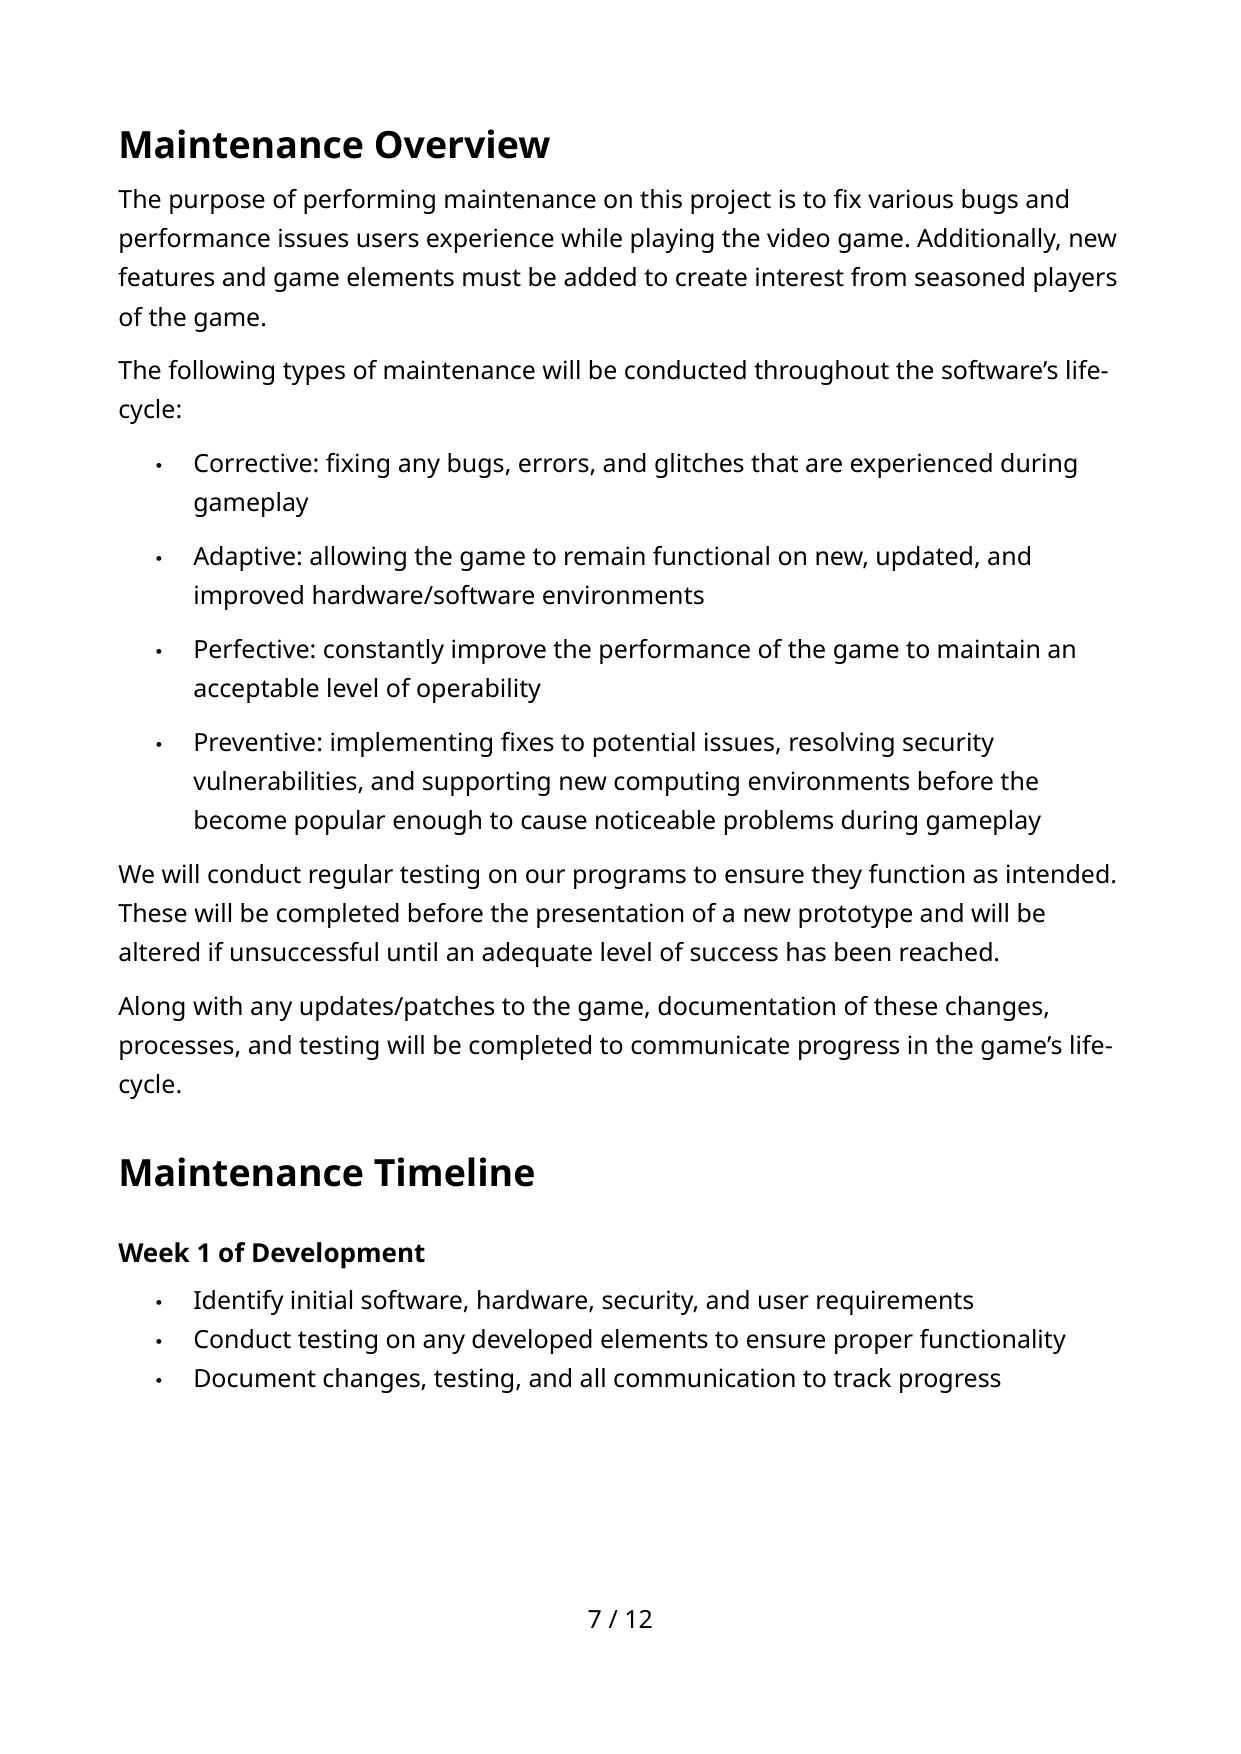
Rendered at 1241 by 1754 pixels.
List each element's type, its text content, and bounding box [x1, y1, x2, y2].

list Perfective: constantly improve the performance of the game to maintain an acceptable level of operability [156, 632, 1122, 705]
list Corrective: fixing any bugs, errors, and glitches that are experienced during gameplay [156, 446, 1122, 519]
text The following types of maintenance will be conducted throughout the software’s life-cycle: [118, 353, 1122, 426]
list Preventive: implementing fixes to potential issues, resolving security vulnerabilities, and supporting new computing environments before the become popular enough to cause noticeable problems during gameplay [156, 724, 1122, 837]
text The purpose of performing maintenance on this project is to fix various bugs and performance issues users experience while playing the video game. Additionally, new features and game elements must be added to create interest from seasoned players of the game. [118, 182, 1122, 333]
subtitle Maintenance Timeline [118, 1146, 1122, 1197]
list Adaptive: allowing the game to remain functional on new, updated, and improved hardware/software environments [156, 539, 1122, 612]
subtitle Maintenance Overview [118, 118, 1122, 169]
text Along with any updates/patches to the game, documentation of these changes, processes, and testing will be completed to communicate progress in the game’s life-cycle. [118, 989, 1122, 1101]
text We will conduct regular testing on our programs to ensure they function as intended. These will be completed before the presentation of a new prototype and will be altered if unsuccessful until an adequate level of success has been reached. [118, 857, 1122, 969]
list Conduct testing on any developed elements to ensure proper functionality [156, 1322, 1122, 1356]
list Identify initial software, hardware, security, and user requirements [156, 1282, 1122, 1316]
list Document changes, testing, and all communication to track progress [156, 1361, 1122, 1395]
subtitle Week 1 of Development [118, 1234, 1122, 1270]
